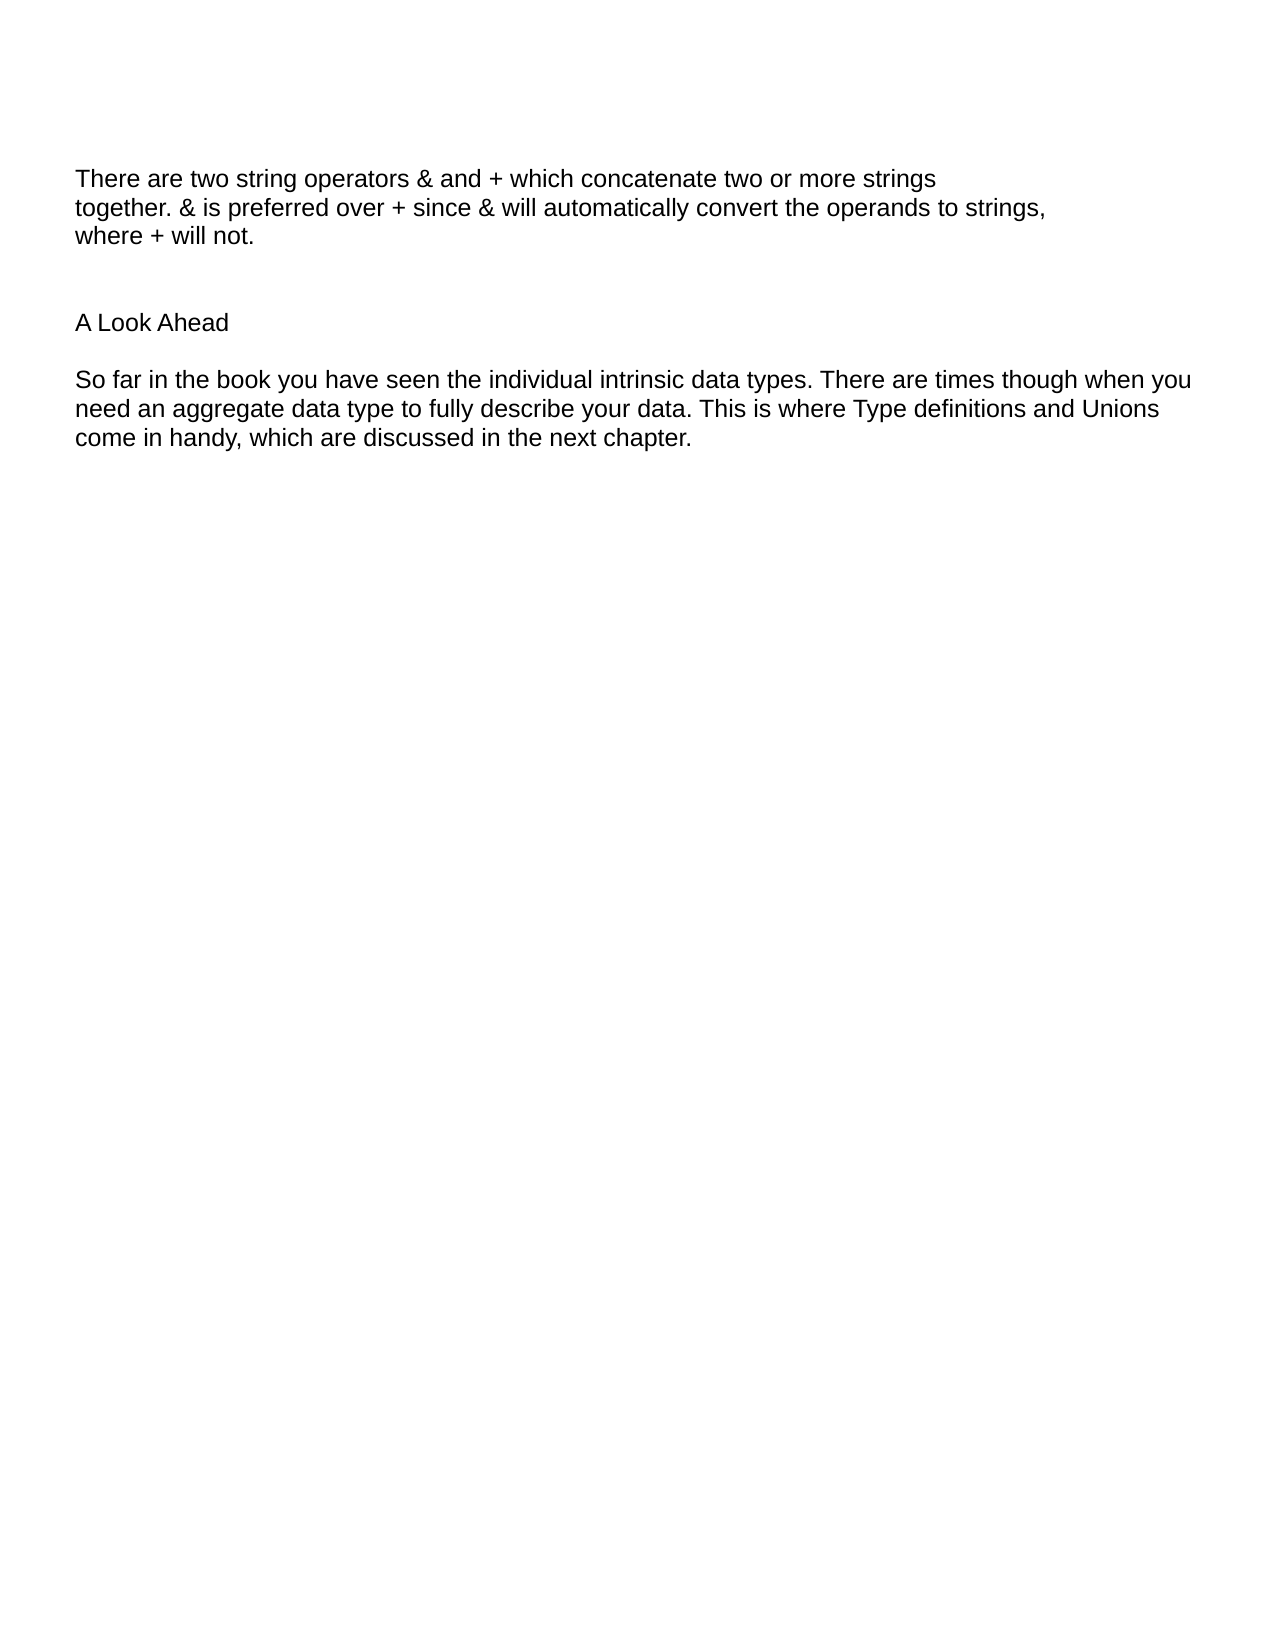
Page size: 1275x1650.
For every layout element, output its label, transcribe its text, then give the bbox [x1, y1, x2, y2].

text A Look Ahead [75, 307, 1200, 336]
text So far in the book you have seen the individual intrinsic data types. There are times though when you need an aggregate data type to fully describe your data. This is where Type definitions and Unions come in handy, which are discussed in the next chapter. [75, 365, 1200, 451]
text where + will not. [75, 221, 1200, 250]
text There are two string operators & and + which concatenate two or more strings [75, 164, 1200, 192]
text together. & is preferred over + since & will automatically convert the operands to strings, [75, 192, 1200, 221]
